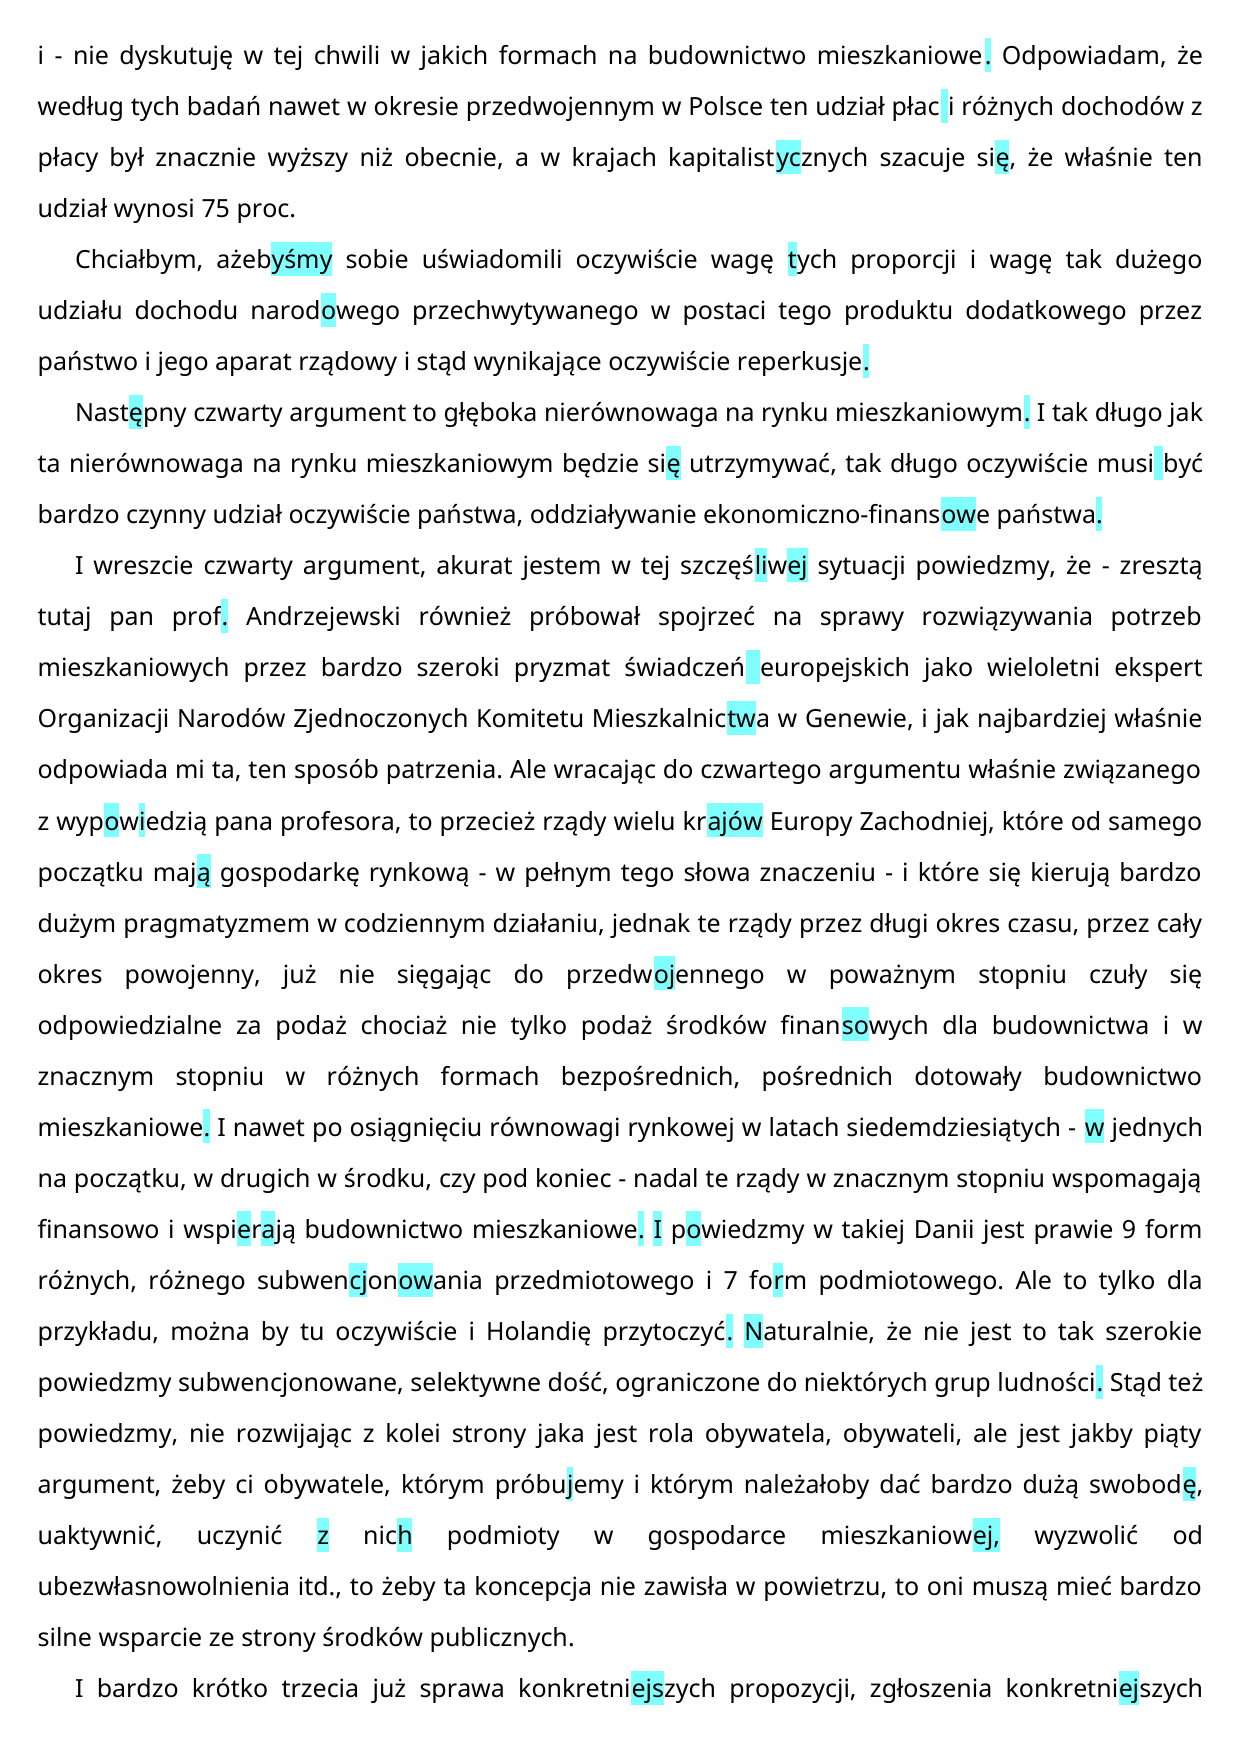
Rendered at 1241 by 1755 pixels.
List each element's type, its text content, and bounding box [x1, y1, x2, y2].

text Następny czwarty argument to głęboka nierównowaga na rynku mieszkaniowym. I tak długo jak ta nierównowaga na rynku mieszkaniowym będzie się utrzymywać, tak długo oczywiście musi być bardzo czynny udział oczywiście państwa, oddziaływanie ekonomiczno-finansowe państwa. [37, 395, 1203, 531]
text I wreszcie czwarty argument, akurat jestem w tej szczęśliwej sytuacji powiedzmy, że - zresztą tutaj pan prof. Andrzejewski również próbował spojrzeć na sprawy rozwiązywania potrzeb mieszkaniowych przez bardzo szeroki pryzmat świadczeń europejskich jako wieloletni ekspert Organizacji Narodów Zjednoczonych Komitetu Mieszkalnictwa w Genewie, i jak najbardziej właśnie odpowiada mi ta, ten sposób patrzenia. Ale wracając do czwartego argumentu właśnie związanego z wypowiedzią pana profesora, to przecież rządy wielu krajów Europy Zachodniej, które od samego początku mają gospodarkę rynkową - w pełnym tego słowa znaczeniu - i które się kierują bardzo dużym pragmatyzmem w codziennym działaniu, jednak te rządy przez długi okres czasu, przez cały okres powojenny, już nie sięgając do przedwojennego w poważnym stopniu czuły się odpowiedzialne za podaż chociaż nie tylko podaż środków finansowych dla budownictwa i w znacznym stopniu w różnych formach bezpośrednich, pośrednich dotowały budownictwo mieszkaniowe. I nawet po osiągnięciu równowagi rynkowej w latach siedemdziesiątych - w jednych na początku, w drugich w środku, czy pod koniec - nadal te rządy w znacznym stopniu wspomagają finansowo i wspierają budownictwo mieszkaniowe. I powiedzmy w takiej Danii jest prawie 9 form różnych, różnego subwencjonowania przedmiotowego i 7 form podmiotowego. Ale to tylko dla przykładu, można by tu oczywiście i Holandię przytoczyć. Naturalnie, że nie jest to tak szerokie powiedzmy subwencjonowane, selektywne dość, ograniczone do niektórych grup ludności. Stąd też powiedzmy, nie rozwijając z kolei strony jaka jest rola obywatela, obywateli, ale jest jakby piąty argument, żeby ci obywatele, którym próbujemy i którym należałoby dać bardzo dużą swobodę, uaktywnić, uczynić z nich podmioty w gospodarce mieszkaniowej, wyzwolić od ubezwłasnowolnienia itd., to żeby ta koncepcja nie zawisła w powietrzu, to oni muszą mieć bardzo silne wsparcie ze strony środków publicznych. [37, 548, 1203, 1654]
text I bardzo krótko trzecia już sprawa konkretniejszych propozycji, zgłoszenia konkretniejszych [37, 1671, 1203, 1705]
text i - nie dyskutuję w tej chwili w jakich formach na budownictwo mieszkaniowe. Odpowiadam, że według tych badań nawet w okresie przedwojennym w Polsce ten udział płac i różnych dochodów z płacy był znacznie wyższy niż obecnie, a w krajach kapitalistycznych szacuje się, że właśnie ten udział wynosi 75 proc. [37, 37, 1203, 225]
text Chciałbym, ażebyśmy sobie uświadomili oczywiście wagę tych proporcji i wagę tak dużego udziału dochodu narodowego przechwytywanego w postaci tego produktu dodatkowego przez państwo i jego aparat rządowy i stąd wynikające oczywiście reperkusje. [37, 242, 1203, 378]
